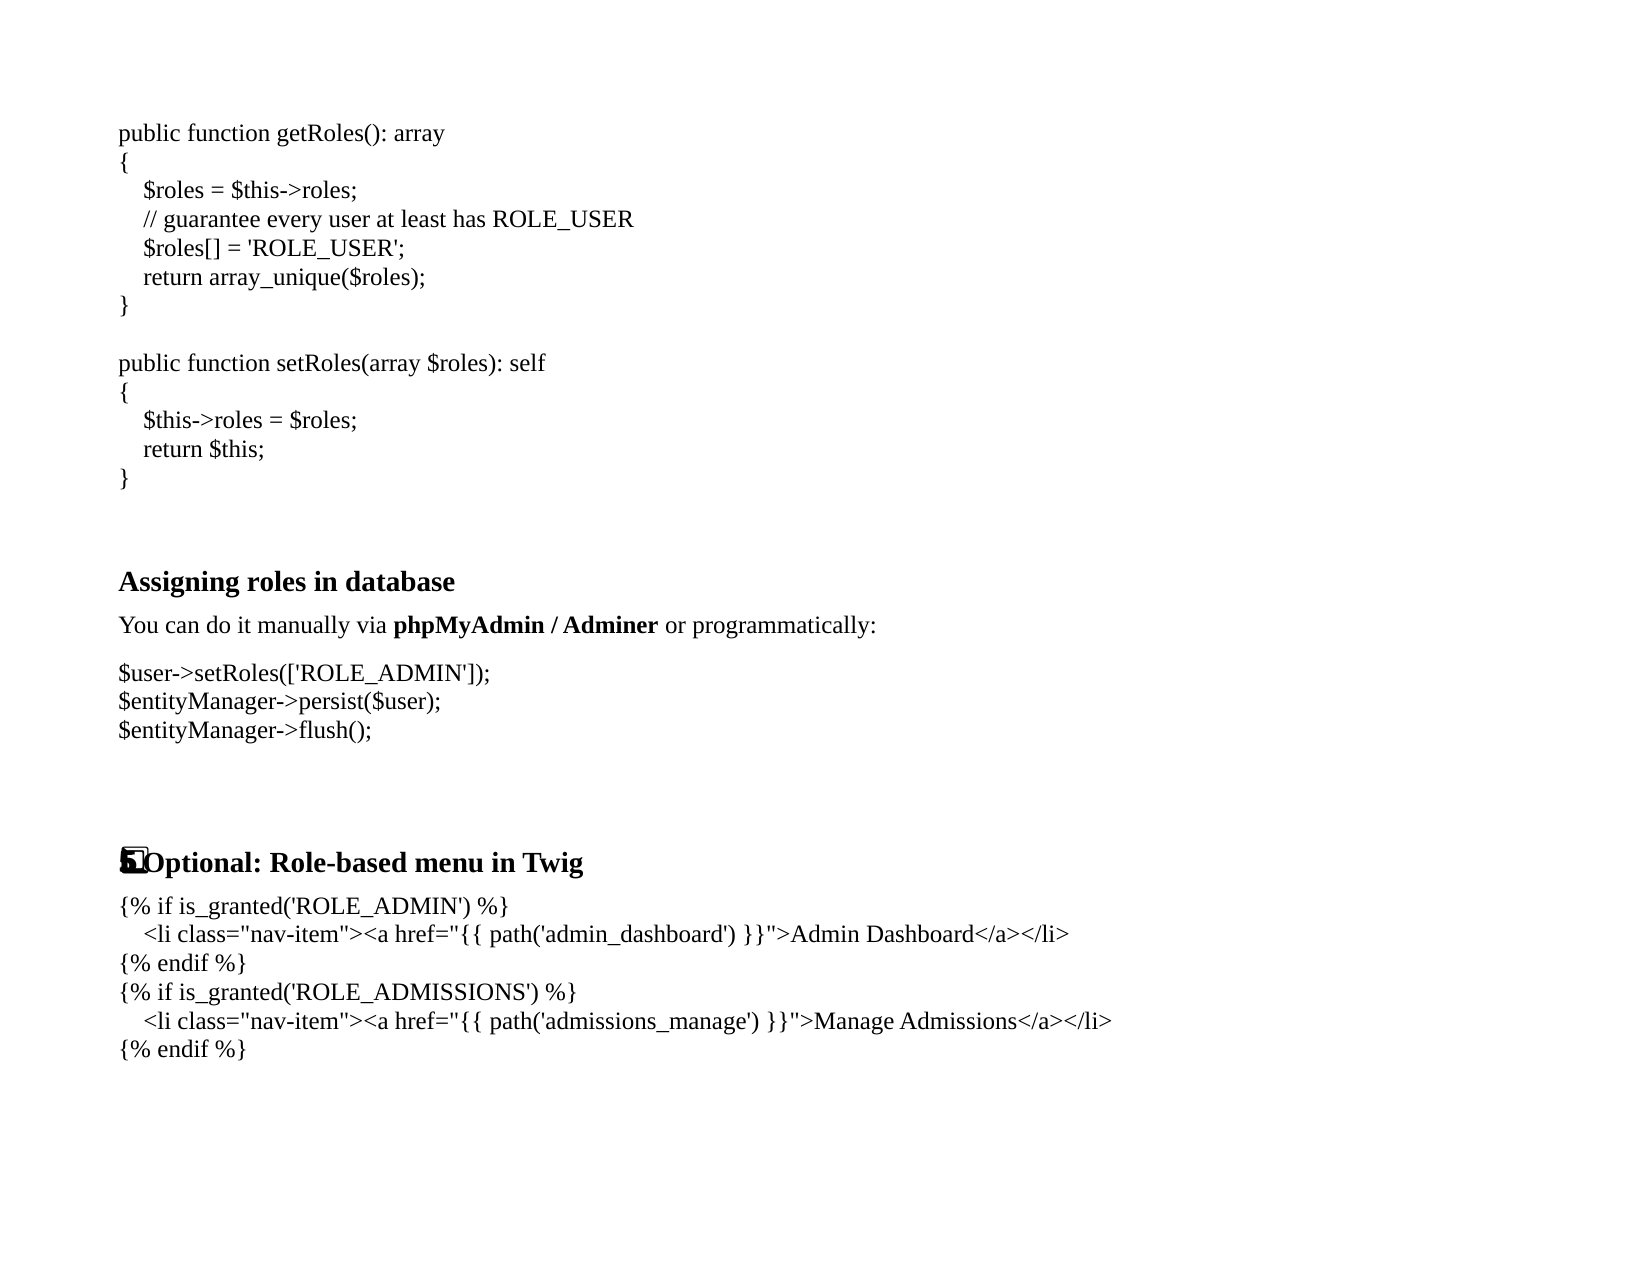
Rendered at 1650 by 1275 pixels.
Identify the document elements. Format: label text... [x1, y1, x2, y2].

text public function getRoles(): array [118, 118, 1532, 147]
text } [118, 291, 1532, 319]
text $entityManager->flush(); [118, 715, 1532, 744]
text // guarantee every user at least has ROLE_USER [118, 204, 1532, 233]
text {% if is_granted('ROLE_ADMISSIONS') %} [118, 977, 1532, 1006]
text {% endif %} [118, 1034, 1532, 1063]
text $roles = $this->roles; [118, 176, 1532, 204]
text } [118, 463, 1532, 492]
text $user->setRoles(['ROLE_ADMIN']); [118, 658, 1532, 686]
text { [118, 147, 1532, 176]
text $this->roles = $roles; [118, 406, 1532, 434]
text {% endif %} [118, 948, 1532, 977]
text {% if is_granted('ROLE_ADMIN') %} [118, 891, 1532, 919]
text return $this; [118, 434, 1532, 463]
text $roles[] = 'ROLE_USER'; [118, 233, 1532, 262]
text $entityManager->persist($user); [118, 686, 1532, 715]
text <li class="nav-item"><a href="{{ path('admissions_manage') }}">Manage Admissions</a></li> [118, 1006, 1532, 1034]
text public function setRoles(array $roles): self [118, 348, 1532, 377]
text { [118, 377, 1532, 406]
subtitle 5️⃣ Optional: Role-based menu in Twig [118, 845, 1532, 878]
text return array_unique($roles); [118, 262, 1532, 291]
text You can do it manually via phpMyAdmin / Adminer or programmatically: [118, 610, 1532, 639]
text <li class="nav-item"><a href="{{ path('admin_dashboard') }}">Admin Dashboard</a></li> [118, 919, 1532, 948]
subtitle Assigning roles in database [118, 564, 1532, 597]
